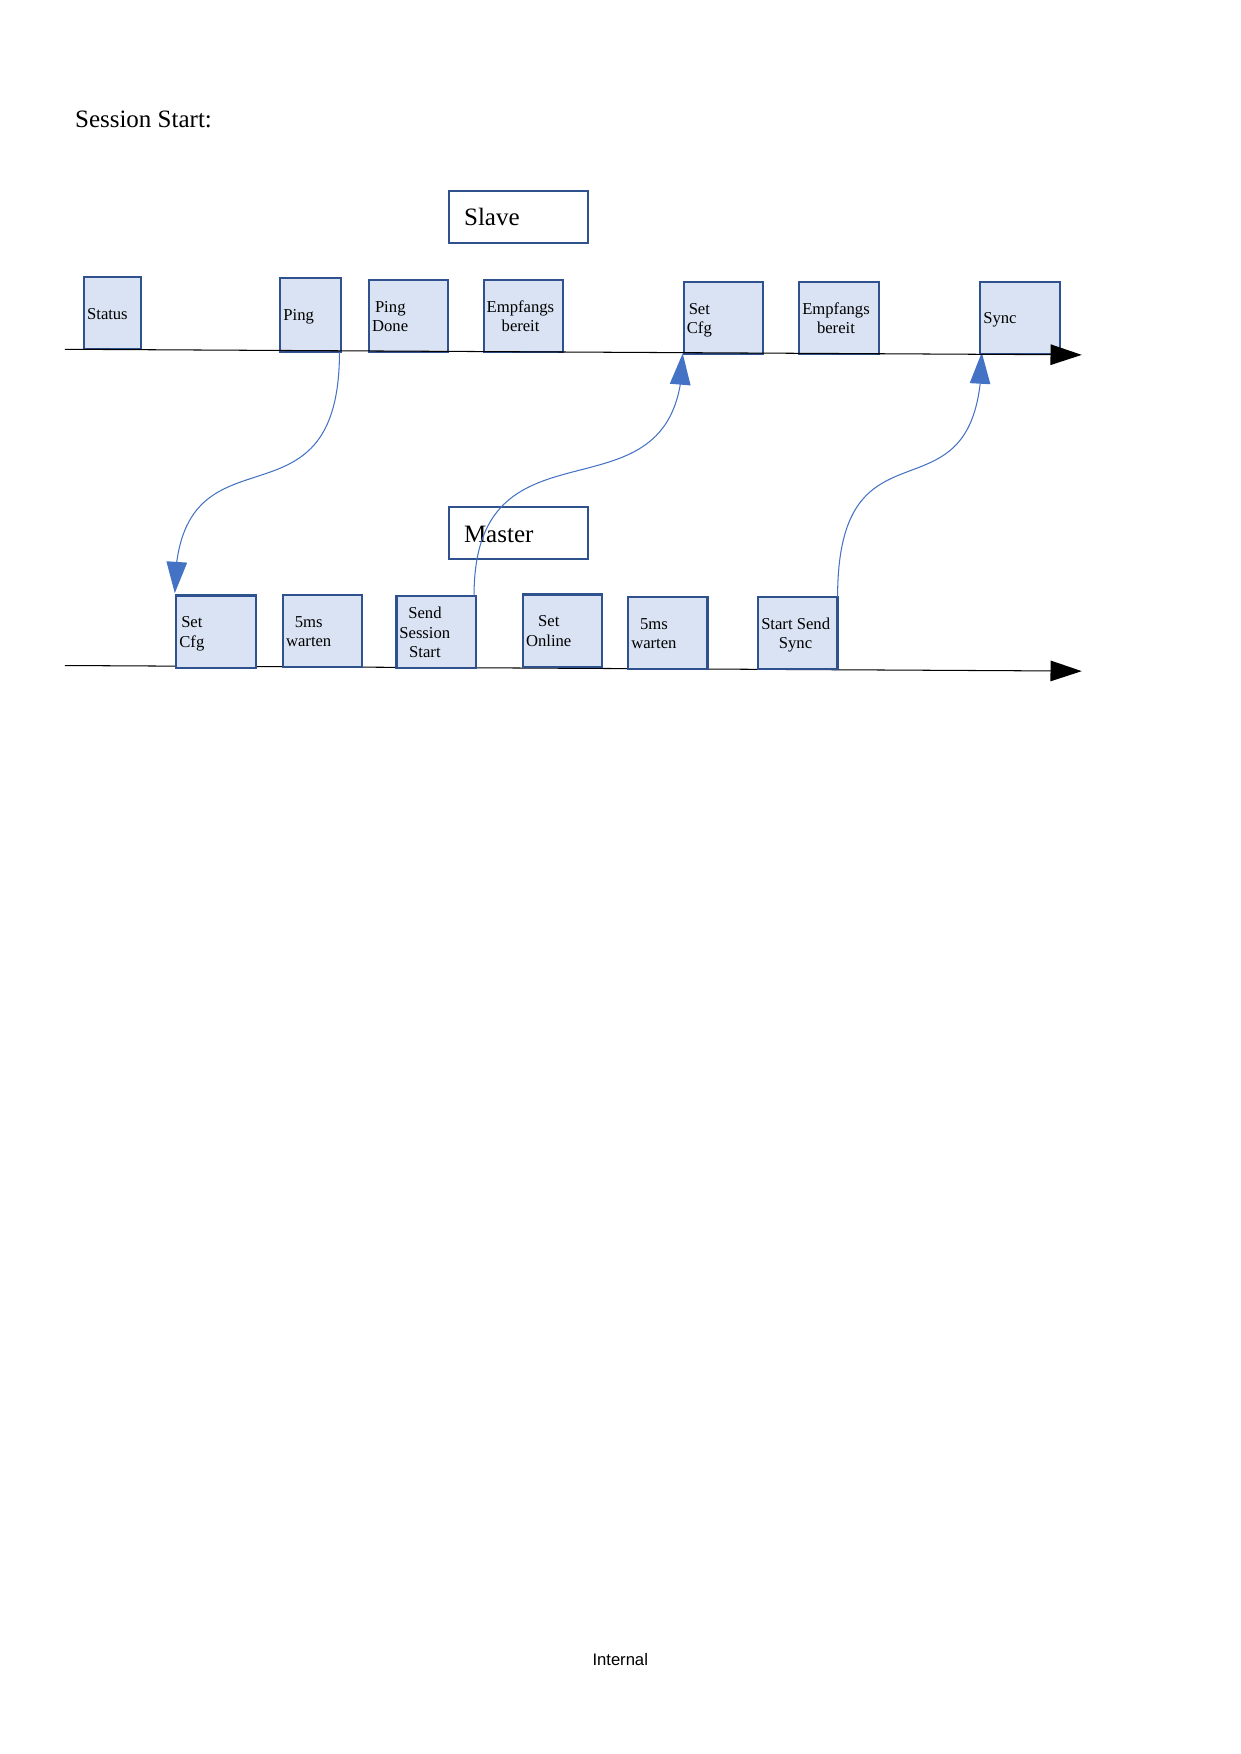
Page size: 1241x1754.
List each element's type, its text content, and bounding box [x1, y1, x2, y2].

text Session Start: [75, 104, 1165, 132]
